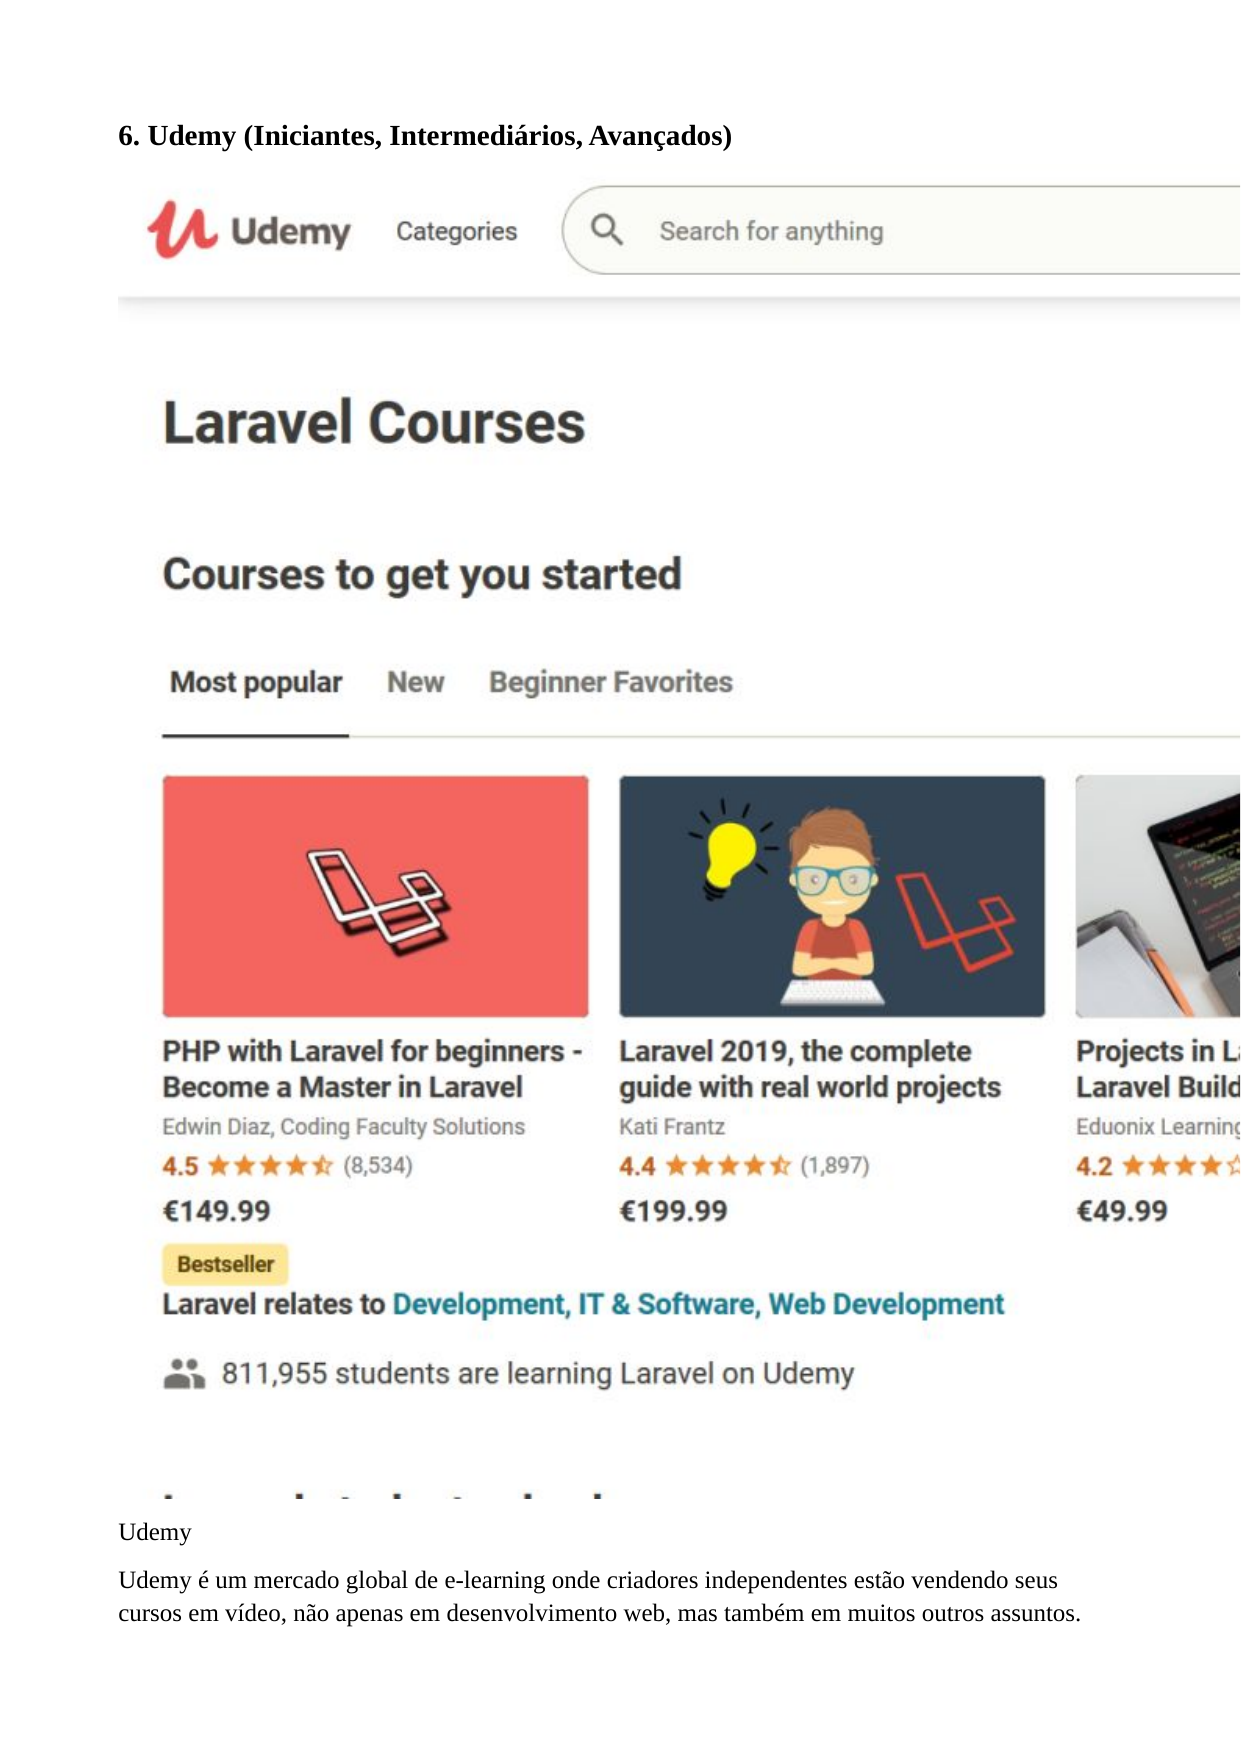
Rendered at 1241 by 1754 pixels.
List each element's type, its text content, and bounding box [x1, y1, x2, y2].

picture [118, 164, 1241, 1499]
text Udemy [118, 1517, 1122, 1546]
text Udemy é um mercado global de e-learning onde criadores independentes estão vendendo seus cursos em vídeo, não apenas em desenvolvimento web, mas também em muitos outros assuntos. [118, 1565, 1122, 1627]
subtitle 6. Udemy (Iniciantes, Intermediários, Avançados) [118, 118, 1122, 152]
